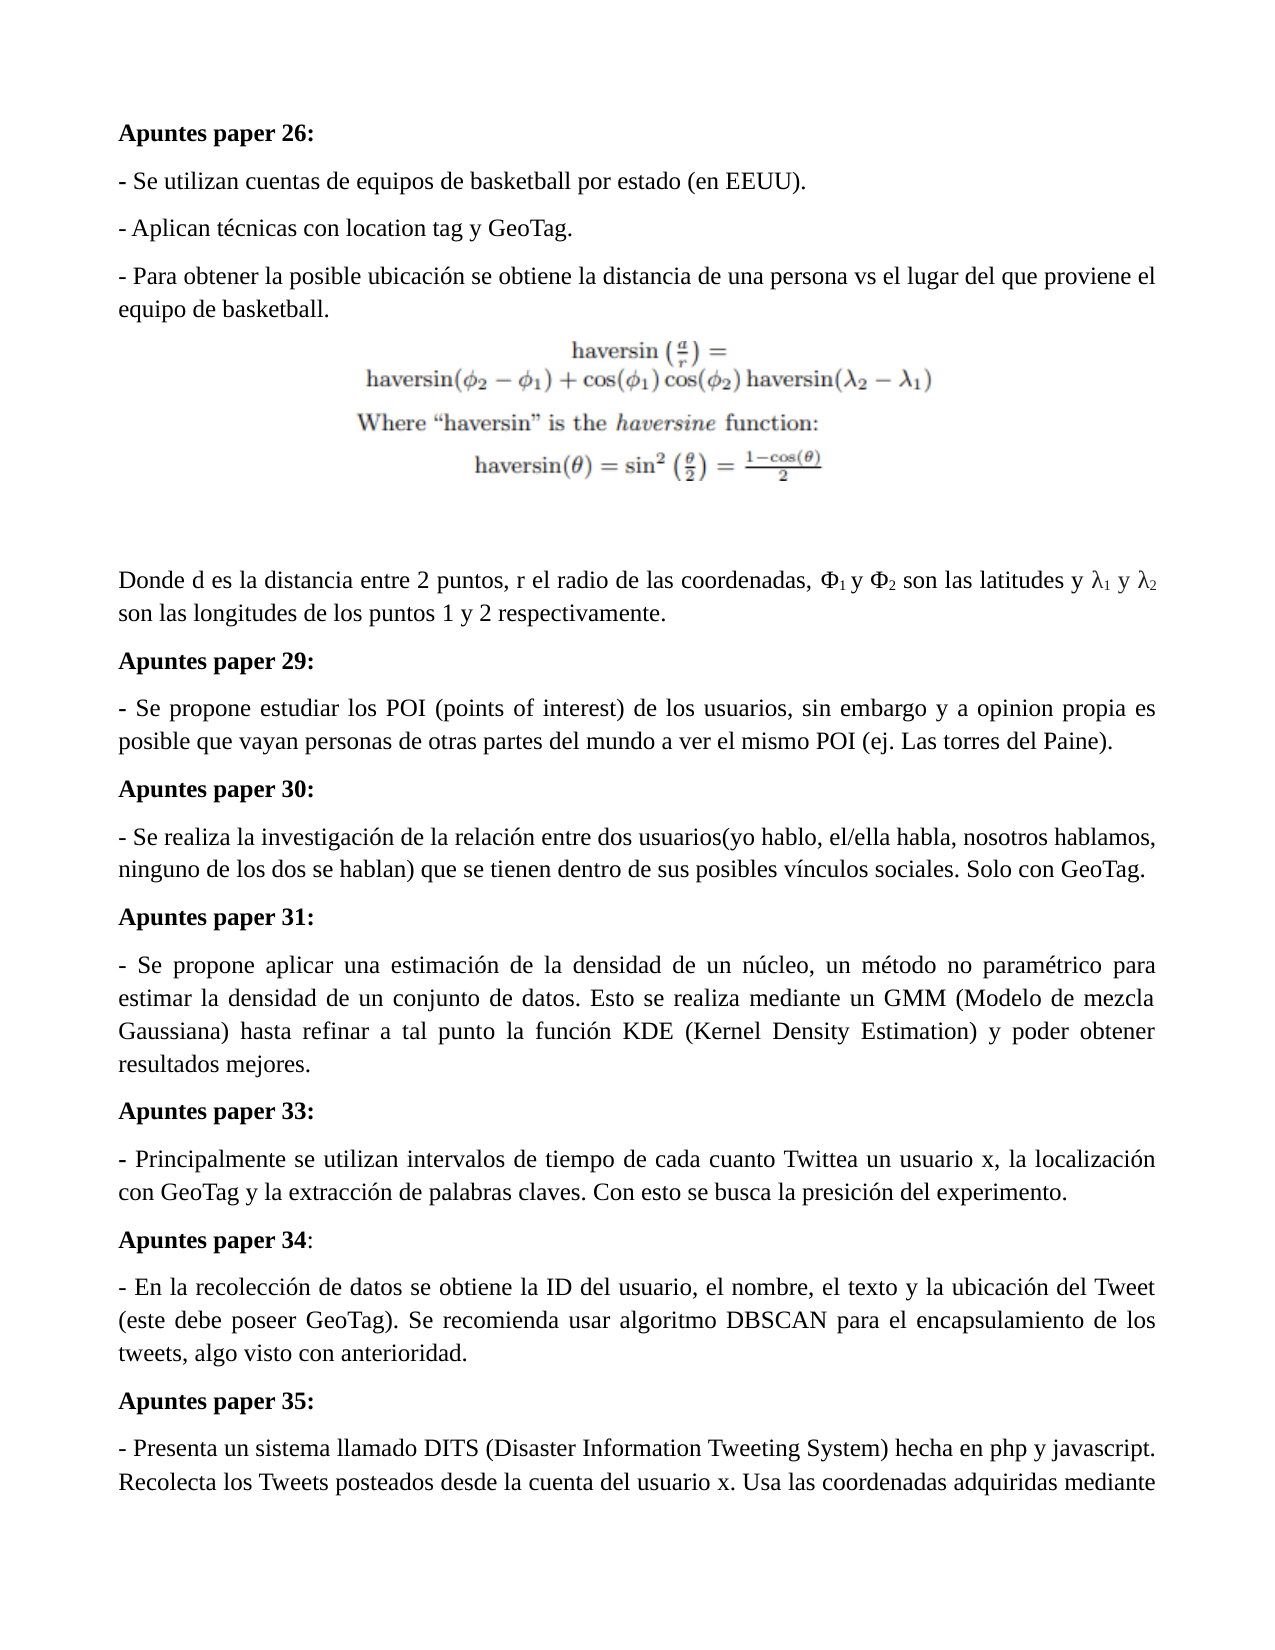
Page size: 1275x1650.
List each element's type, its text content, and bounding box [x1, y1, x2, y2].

text - Aplican técnicas con location tag y GeoTag. [118, 213, 1157, 242]
text - Presenta un sistema llamado DITS (Disaster Information Tweeting System) hecha en php y javascript. Recolecta los Tweets posteados desde la cuenta del usuario x. Usa las coordenadas adquiridas mediante [118, 1433, 1157, 1495]
picture [341, 341, 934, 481]
text Apuntes paper 34: [118, 1225, 1157, 1253]
text Apuntes paper 29: [118, 646, 1157, 674]
text - Se utilizan cuentas de equipos de basketball por estado (en EEUU). [118, 166, 1157, 194]
text Apuntes paper 35: [118, 1386, 1157, 1415]
text Apuntes paper 33: [118, 1096, 1157, 1125]
text Apuntes paper 30: [118, 774, 1157, 803]
text - Se propone aplicar una estimación de la densidad de un núcleo, un método no paramétrico para estimar la densidad de un conjunto de datos. Esto se realiza mediante un GMM (Modelo de mezcla Gaussiana) hasta refinar a tal punto la función KDE (Kernel Density Estimation) y poder obtener resultados mejores. [118, 950, 1157, 1078]
text - En la recolección de datos se obtiene la ID del usuario, el nombre, el texto y la ubicación del Tweet (este debe poseer GeoTag). Se recomienda usar algoritmo DBSCAN para el encapsulamiento de los tweets, algo visto con anterioridad. [118, 1272, 1157, 1367]
text - Principalmente se utilizan intervalos de tiempo de cada cuanto Twittea un usuario x, la localización con GeoTag y la extracción de palabras claves. Con esto se busca la presición del experimento. [118, 1144, 1157, 1206]
text Apuntes paper 31: [118, 902, 1157, 931]
text - Se propone estudiar los POI (points of interest) de los usuarios, sin embargo y a opinion propia es posible que vayan personas de otras partes del mundo a ver el mismo POI (ej. Las torres del Paine). [118, 693, 1157, 755]
text Apuntes paper 26: [118, 118, 1157, 147]
text Donde d es la distancia entre 2 puntos, r el radio de las coordenadas, Φ1 y Φ2 son las latitudes y λ1 y λ2 son las longitudes de los puntos 1 y 2 respectivamente. [118, 565, 1157, 627]
text - Para obtener la posible ubicación se obtiene la distancia de una persona vs el lugar del que proviene el equipo de basketball. [118, 261, 1157, 323]
text - Se realiza la investigación de la relación entre dos usuarios(yo hablo, el/ella habla, nosotros hablamos, ninguno de los dos se hablan) que se tienen dentro de sus posibles vínculos sociales. Solo con GeoTag. [118, 822, 1157, 883]
